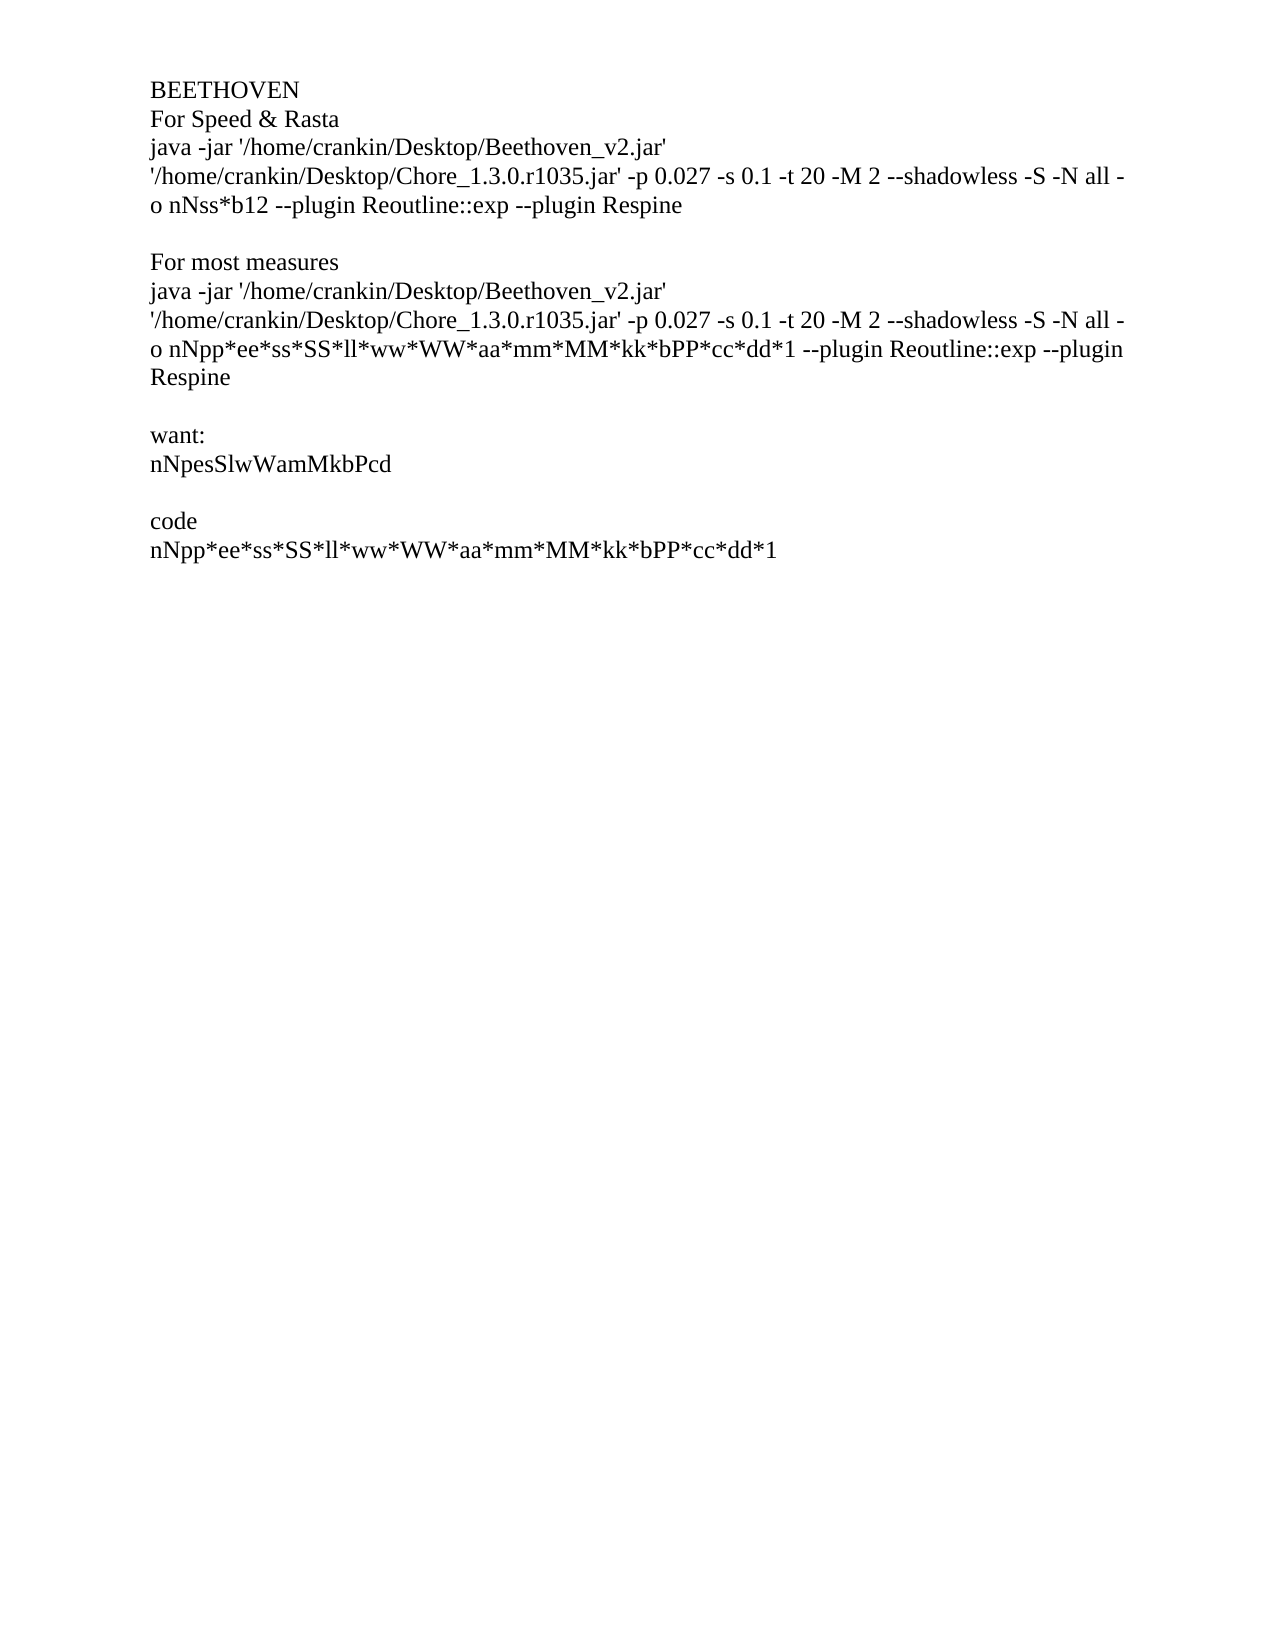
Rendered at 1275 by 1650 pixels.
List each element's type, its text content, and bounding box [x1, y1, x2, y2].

text java -jar '/home/crankin/Desktop/Beethoven_v2.jar' '/home/crankin/Desktop/Chore_1.3.0.r1035.jar' -p 0.027 -s 0.1 -t 20 -M 2 --shadowless -S -N all -o nNss*b12 --plugin Reoutline::exp --plugin Respine [150, 132, 1125, 219]
text For Speed & Rasta [150, 104, 1125, 132]
text code [150, 506, 1125, 535]
text nNpp*ee*ss*SS*ll*ww*WW*aa*mm*MM*kk*bPP*cc*dd*1 [150, 535, 1125, 564]
text nNpesSlwWamMkbPcd [150, 449, 1125, 477]
text want: [150, 420, 1125, 449]
text For most measures [150, 247, 1125, 276]
text java -jar '/home/crankin/Desktop/Beethoven_v2.jar' '/home/crankin/Desktop/Chore_1.3.0.r1035.jar' -p 0.027 -s 0.1 -t 20 -M 2 --shadowless -S -N all -o nNpp*ee*ss*SS*ll*ww*WW*aa*mm*MM*kk*bPP*cc*dd*1 --plugin Reoutline::exp --plugin Respine [150, 276, 1125, 391]
text BEETHOVEN [150, 75, 1125, 104]
